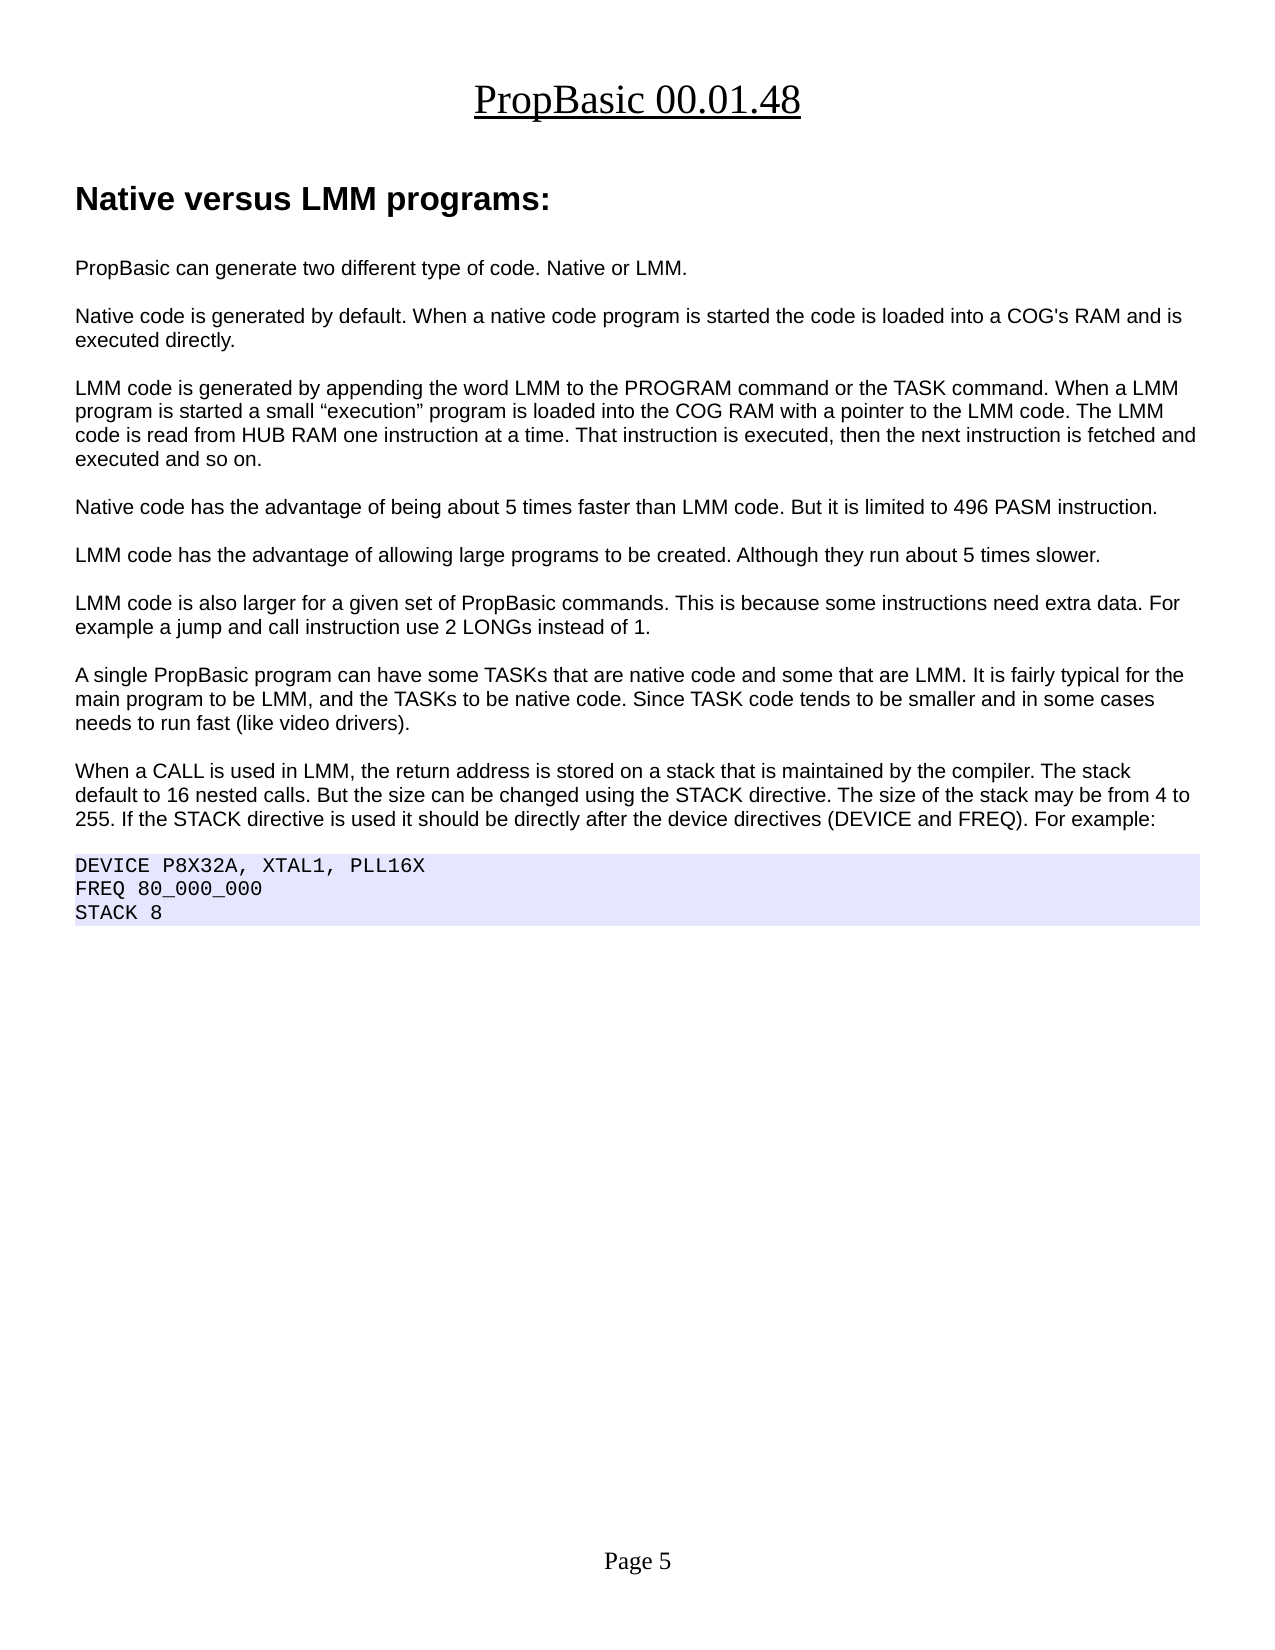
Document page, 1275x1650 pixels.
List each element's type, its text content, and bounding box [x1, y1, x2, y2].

text Native code has the advantage of being about 5 times faster than LMM code. But it is limited to 496 PASM instruction. [75, 495, 1200, 519]
text FREQ 80_000_000 [75, 878, 1200, 902]
text PropBasic can generate two different type of code. Native or LMM. [75, 256, 1200, 279]
text LMM code has the advantage of allowing large programs to be created. Although they run about 5 times slower. [75, 543, 1200, 567]
text A single PropBasic program can have some TASKs that are native code and some that are LMM. It is fairly typical for the main program to be LMM, and the TASKs to be native code. Since TASK code tends to be smaller and in some cases needs to run fast (like video drivers). [75, 663, 1200, 735]
text STACK 8 [75, 902, 1200, 926]
text Native versus LMM programs: [75, 179, 1200, 217]
text DEVICE P8X32A, XTAL1, PLL16X [75, 854, 1200, 878]
text Native code is generated by default. When a native code program is started the code is loaded into a COG's RAM and is executed directly. [75, 303, 1200, 351]
text LMM code is generated by appending the word LMM to the PROGRAM command or the TASK command. When a LMM program is started a small “execution” program is loaded into the COG RAM with a pointer to the LMM code. The LMM code is read from HUB RAM one instruction at a time. That instruction is executed, then the next instruction is fetched and executed and so on. [75, 375, 1200, 471]
text LMM code is also larger for a given set of PropBasic commands. This is because some instructions need extra data. For example a jump and call instruction use 2 LONGs instead of 1. [75, 591, 1200, 639]
text When a CALL is used in LMM, the return address is stored on a stack that is maintained by the compiler. The stack default to 16 nested calls. But the size can be changed using the STACK directive. The size of the stack may be from 4 to 255. If the STACK directive is used it should be directly after the device directives (DEVICE and FREQ). For example: [75, 759, 1200, 831]
